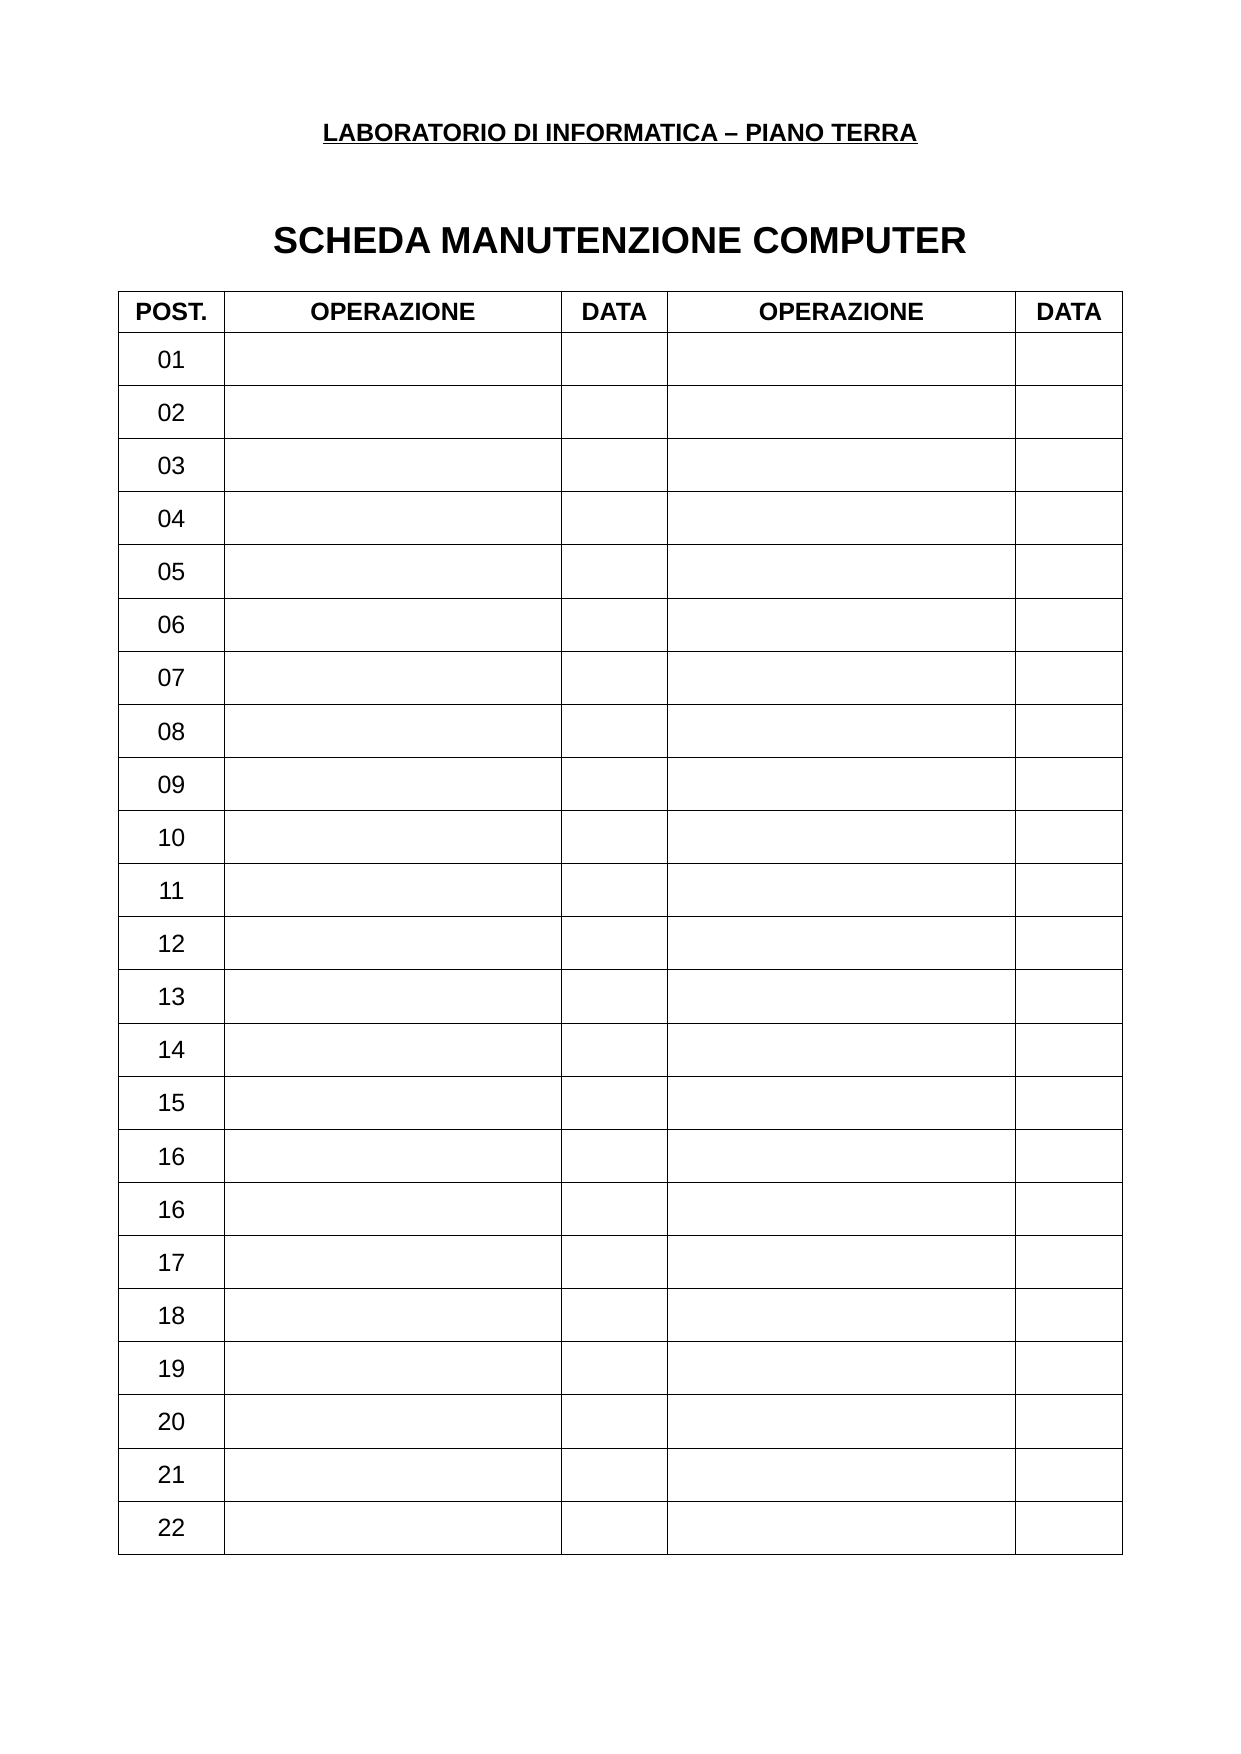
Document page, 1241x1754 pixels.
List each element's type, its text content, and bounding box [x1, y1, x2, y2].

table_header OPERAZIONE [668, 292, 1015, 332]
table_cell [562, 492, 667, 544]
table_cell [225, 1289, 561, 1341]
table_cell 17 [119, 1236, 224, 1288]
table_cell 16 [119, 1130, 224, 1182]
table_cell 03 [119, 439, 224, 491]
table_cell [562, 1395, 667, 1447]
table_cell [562, 545, 667, 597]
table_cell [562, 1502, 667, 1554]
table_cell [225, 1395, 561, 1447]
table_cell [668, 1449, 1015, 1501]
table_cell [668, 970, 1015, 1022]
table_cell [668, 439, 1015, 491]
table_cell [225, 1024, 561, 1076]
table_cell [562, 705, 667, 757]
table_cell [562, 1077, 667, 1129]
table_cell [562, 917, 667, 969]
table_cell [668, 1024, 1015, 1076]
table_cell [668, 864, 1015, 916]
table_cell [668, 492, 1015, 544]
table_cell [1016, 1183, 1122, 1235]
table_cell [1016, 864, 1122, 916]
table_cell [668, 386, 1015, 438]
table_cell [1016, 439, 1122, 491]
table_cell [668, 1236, 1015, 1288]
table_cell [1016, 492, 1122, 544]
table_cell [668, 1395, 1015, 1447]
table_cell [1016, 1502, 1122, 1554]
table_cell [225, 1502, 561, 1554]
table_cell [668, 1130, 1015, 1182]
table_cell 04 [119, 492, 224, 544]
table_cell [225, 492, 561, 544]
table_cell [668, 917, 1015, 969]
table_cell [562, 970, 667, 1022]
table_cell [562, 1342, 667, 1394]
table_cell [225, 1342, 561, 1394]
table_cell [562, 652, 667, 704]
table_cell [225, 439, 561, 491]
table_cell [1016, 1342, 1122, 1394]
table_cell [668, 1077, 1015, 1129]
table_cell [562, 1236, 667, 1288]
table_cell [562, 811, 667, 863]
table_cell [668, 1502, 1015, 1554]
table_cell 12 [119, 917, 224, 969]
table_cell [1016, 1236, 1122, 1288]
table_cell [668, 652, 1015, 704]
table_cell [1016, 1077, 1122, 1129]
table_header POST. [119, 292, 224, 332]
table_cell 02 [119, 386, 224, 438]
table_cell [668, 758, 1015, 810]
table_cell [1016, 705, 1122, 757]
table_cell [225, 386, 561, 438]
table_cell [1016, 652, 1122, 704]
table_cell [1016, 386, 1122, 438]
table_cell [562, 386, 667, 438]
table_cell [1016, 1395, 1122, 1447]
table_cell [225, 1236, 561, 1288]
table_cell [668, 1183, 1015, 1235]
table_header DATA [562, 292, 667, 332]
table_cell [562, 864, 667, 916]
table_cell [225, 758, 561, 810]
table_cell [1016, 333, 1122, 385]
table_cell [1016, 1289, 1122, 1341]
table_cell [225, 705, 561, 757]
table_cell [562, 1130, 667, 1182]
table_cell [562, 333, 667, 385]
table_header OPERAZIONE [225, 292, 561, 332]
table_cell 18 [119, 1289, 224, 1341]
table_cell [1016, 811, 1122, 863]
table_cell 07 [119, 652, 224, 704]
table_cell [225, 811, 561, 863]
table_cell [562, 1183, 667, 1235]
table_cell 01 [119, 333, 224, 385]
text LABORATORIO DI INFORMATICA – PIANO TERRA [118, 118, 1122, 147]
table_cell [562, 1024, 667, 1076]
table_cell 22 [119, 1502, 224, 1554]
table_cell [225, 652, 561, 704]
table_header DATA [1016, 292, 1122, 332]
table_cell 09 [119, 758, 224, 810]
table_cell 16 [119, 1183, 224, 1235]
table_cell 15 [119, 1077, 224, 1129]
table_cell [1016, 599, 1122, 651]
table_cell [668, 333, 1015, 385]
table_cell 10 [119, 811, 224, 863]
table_cell 19 [119, 1342, 224, 1394]
table_cell 14 [119, 1024, 224, 1076]
table_cell [1016, 917, 1122, 969]
table_cell [225, 1183, 561, 1235]
table_cell 13 [119, 970, 224, 1022]
table_cell 11 [119, 864, 224, 916]
table_cell [225, 1077, 561, 1129]
table_cell [668, 599, 1015, 651]
table_cell [1016, 1024, 1122, 1076]
table_cell [225, 1449, 561, 1501]
table_cell [562, 1449, 667, 1501]
table_cell [562, 599, 667, 651]
table_cell [668, 811, 1015, 863]
table_cell 06 [119, 599, 224, 651]
table_cell [225, 545, 561, 597]
table_cell [225, 864, 561, 916]
table_cell [225, 970, 561, 1022]
table_cell [225, 1130, 561, 1182]
table_cell [1016, 1130, 1122, 1182]
table_cell [1016, 758, 1122, 810]
table_cell 21 [119, 1449, 224, 1501]
table_cell 20 [119, 1395, 224, 1447]
table_cell [562, 758, 667, 810]
table_cell [225, 917, 561, 969]
table_cell [1016, 1449, 1122, 1501]
table_cell [668, 1342, 1015, 1394]
table_cell [668, 545, 1015, 597]
table_cell [668, 705, 1015, 757]
text SCHEDA MANUTENZIONE COMPUTER [118, 219, 1122, 262]
table_cell 05 [119, 545, 224, 597]
table_cell [1016, 545, 1122, 597]
table_cell [225, 333, 561, 385]
table_cell [562, 1289, 667, 1341]
table_cell 08 [119, 705, 224, 757]
table_cell [562, 439, 667, 491]
table_cell [225, 599, 561, 651]
table_cell [1016, 970, 1122, 1022]
table_cell [668, 1289, 1015, 1341]
